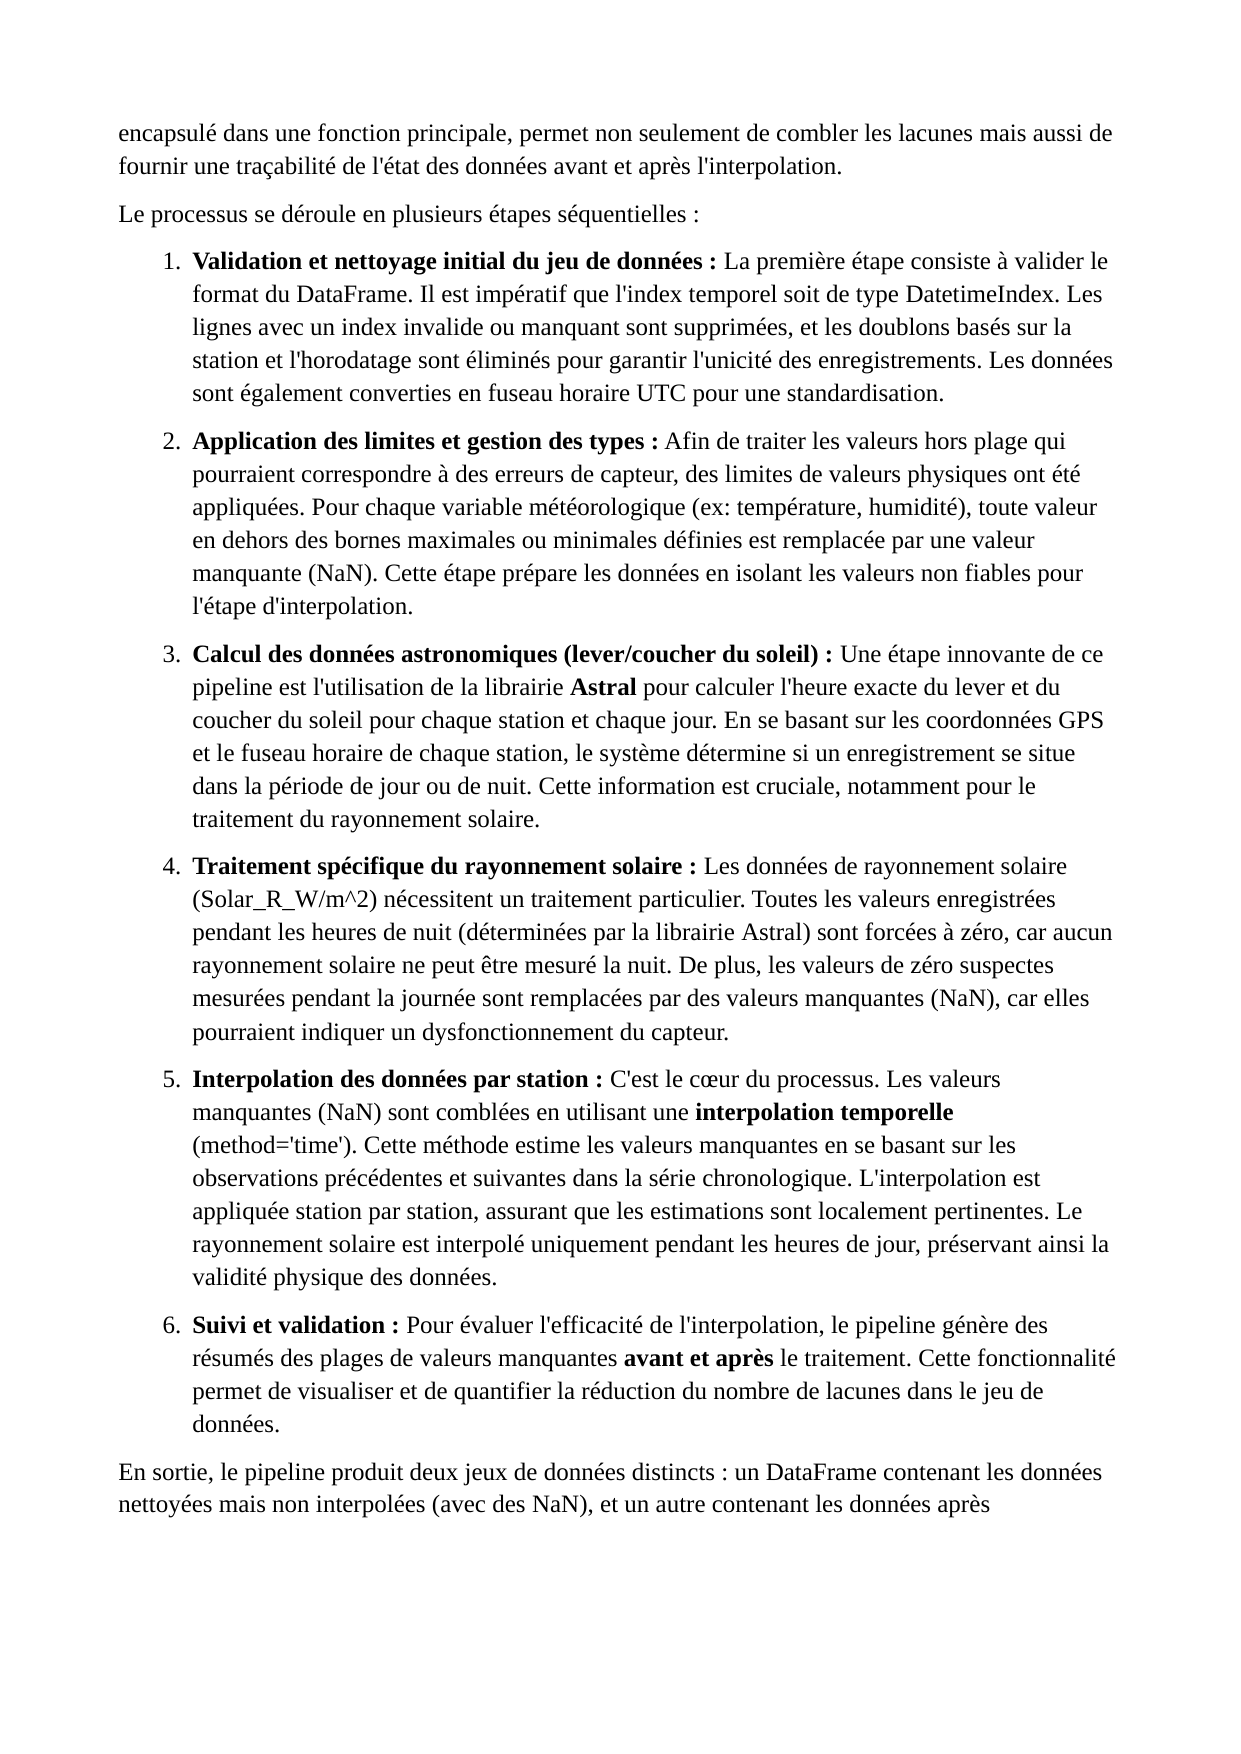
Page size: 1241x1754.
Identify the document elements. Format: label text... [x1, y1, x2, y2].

list Interpolation des données par station : C'est le cœur du processus. Les valeurs manquantes (NaN) sont comblées en utilisant une interpolation temporelle (method='time'). Cette méthode estime les valeurs manquantes en se basant sur les observations précédentes et suivantes dans la série chronologique. L'interpolation est appliquée station par station, assurant que les estimations sont localement pertinentes. Le rayonnement solaire est interpolé uniquement pendant les heures de jour, préservant ainsi la validité physique des données. [162, 1064, 1122, 1291]
text Le processus se déroule en plusieurs étapes séquentielles : [118, 199, 1122, 227]
text encapsulé dans une fonction principale, permet non seulement de combler les lacunes mais aussi de fournir une traçabilité de l'état des données avant et après l'interpolation. [118, 118, 1122, 180]
list Traitement spécifique du rayonnement solaire : Les données de rayonnement solaire (Solar_R_W/m^2) nécessitent un traitement particulier. Toutes les valeurs enregistrées pendant les heures de nuit (déterminées par la librairie Astral) sont forcées à zéro, car aucun rayonnement solaire ne peut être mesuré la nuit. De plus, les valeurs de zéro suspectes mesurées pendant la journée sont remplacées par des valeurs manquantes (NaN), car elles pourraient indiquer un dysfonctionnement du capteur. [162, 851, 1122, 1045]
list Application des limites et gestion des types : Afin de traiter les valeurs hors plage qui pourraient correspondre à des erreurs de capteur, des limites de valeurs physiques ont été appliquées. Pour chaque variable météorologique (ex: température, humidité), toute valeur en dehors des bornes maximales ou minimales définies est remplacée par une valeur manquante (NaN). Cette étape prépare les données en isolant les valeurs non fiables pour l'étape d'interpolation. [162, 426, 1122, 620]
list Validation et nettoyage initial du jeu de données : La première étape consiste à valider le format du DataFrame. Il est impératif que l'index temporel soit de type DatetimeIndex. Les lignes avec un index invalide ou manquant sont supprimées, et les doublons basés sur la station et l'horodatage sont éliminés pour garantir l'unicité des enregistrements. Les données sont également converties en fuseau horaire UTC pour une standardisation. [162, 246, 1122, 407]
list Calcul des données astronomiques (lever/coucher du soleil) : Une étape innovante de ce pipeline est l'utilisation de la librairie Astral pour calculer l'heure exacte du lever et du coucher du soleil pour chaque station et chaque jour. En se basant sur les coordonnées GPS et le fuseau horaire de chaque station, le système détermine si un enregistrement se situe dans la période de jour ou de nuit. Cette information est cruciale, notamment pour le traitement du rayonnement solaire. [162, 639, 1122, 833]
text En sortie, le pipeline produit deux jeux de données distincts : un DataFrame contenant les données nettoyées mais non interpolées (avec des NaN), et un autre contenant les données après [118, 1457, 1122, 1518]
list Suivi et validation : Pour évaluer l'efficacité de l'interpolation, le pipeline génère des résumés des plages de valeurs manquantes avant et après le traitement. Cette fonctionnalité permet de visualiser et de quantifier la réduction du nombre de lacunes dans le jeu de données. [162, 1310, 1122, 1438]
